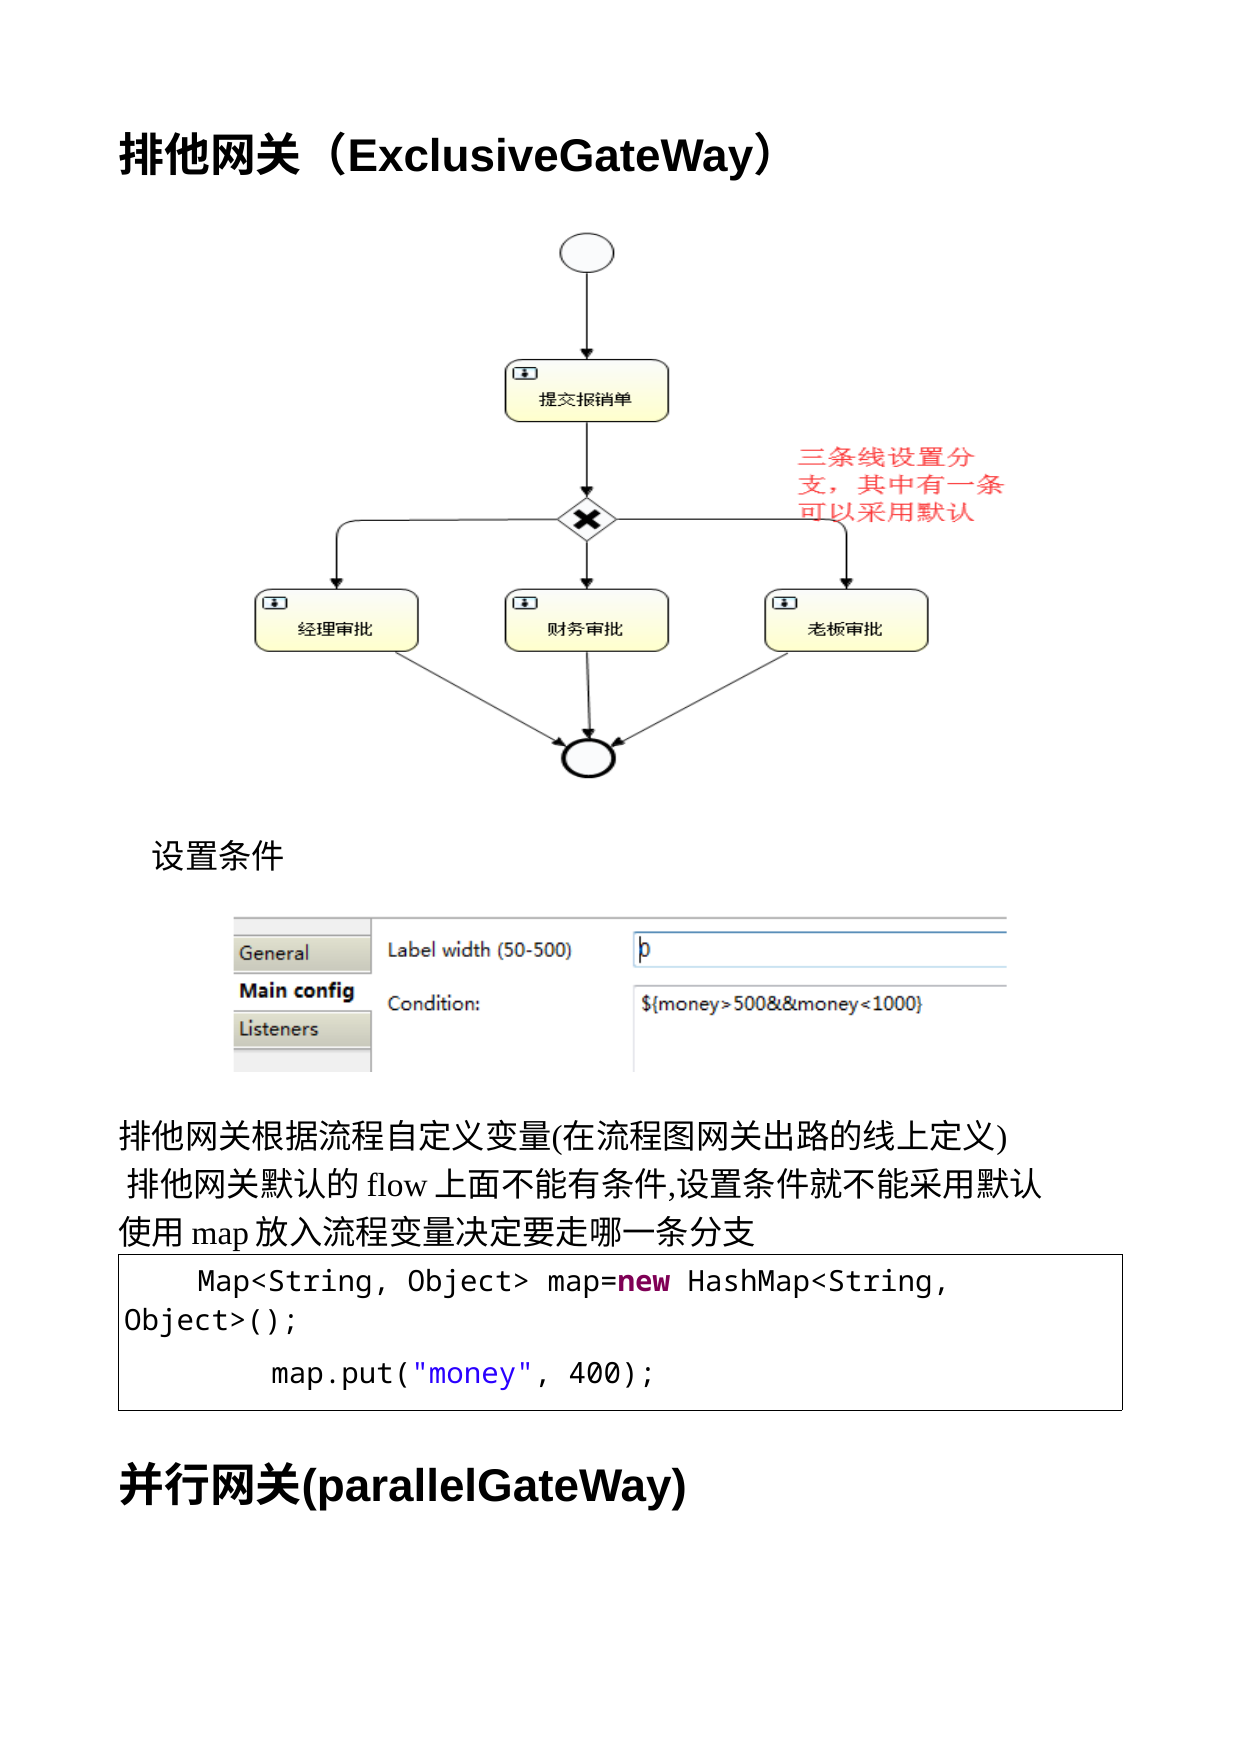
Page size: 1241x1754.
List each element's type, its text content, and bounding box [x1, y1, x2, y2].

text 排他网关默认的flow上面不能有条件,设置条件就不能采用默认 [118, 1158, 1122, 1206]
picture [233, 916, 1007, 1072]
table_header Map<String, Object> map=new HashMap<String, Object>(); map.put("money", 400); [119, 1255, 1122, 1410]
text 排他网关根据流程自定义变量(在流程图网关出路的线上定义) [118, 1109, 1122, 1158]
text 并行网关(parallelGateWay) [118, 1448, 1122, 1514]
text 使用map放入流程变量决定要走哪一条分支 [118, 1206, 1122, 1254]
text 排他网关（ExclusiveGateWay） [118, 118, 1122, 184]
text 设置条件 [118, 830, 1122, 878]
picture [211, 197, 1029, 792]
